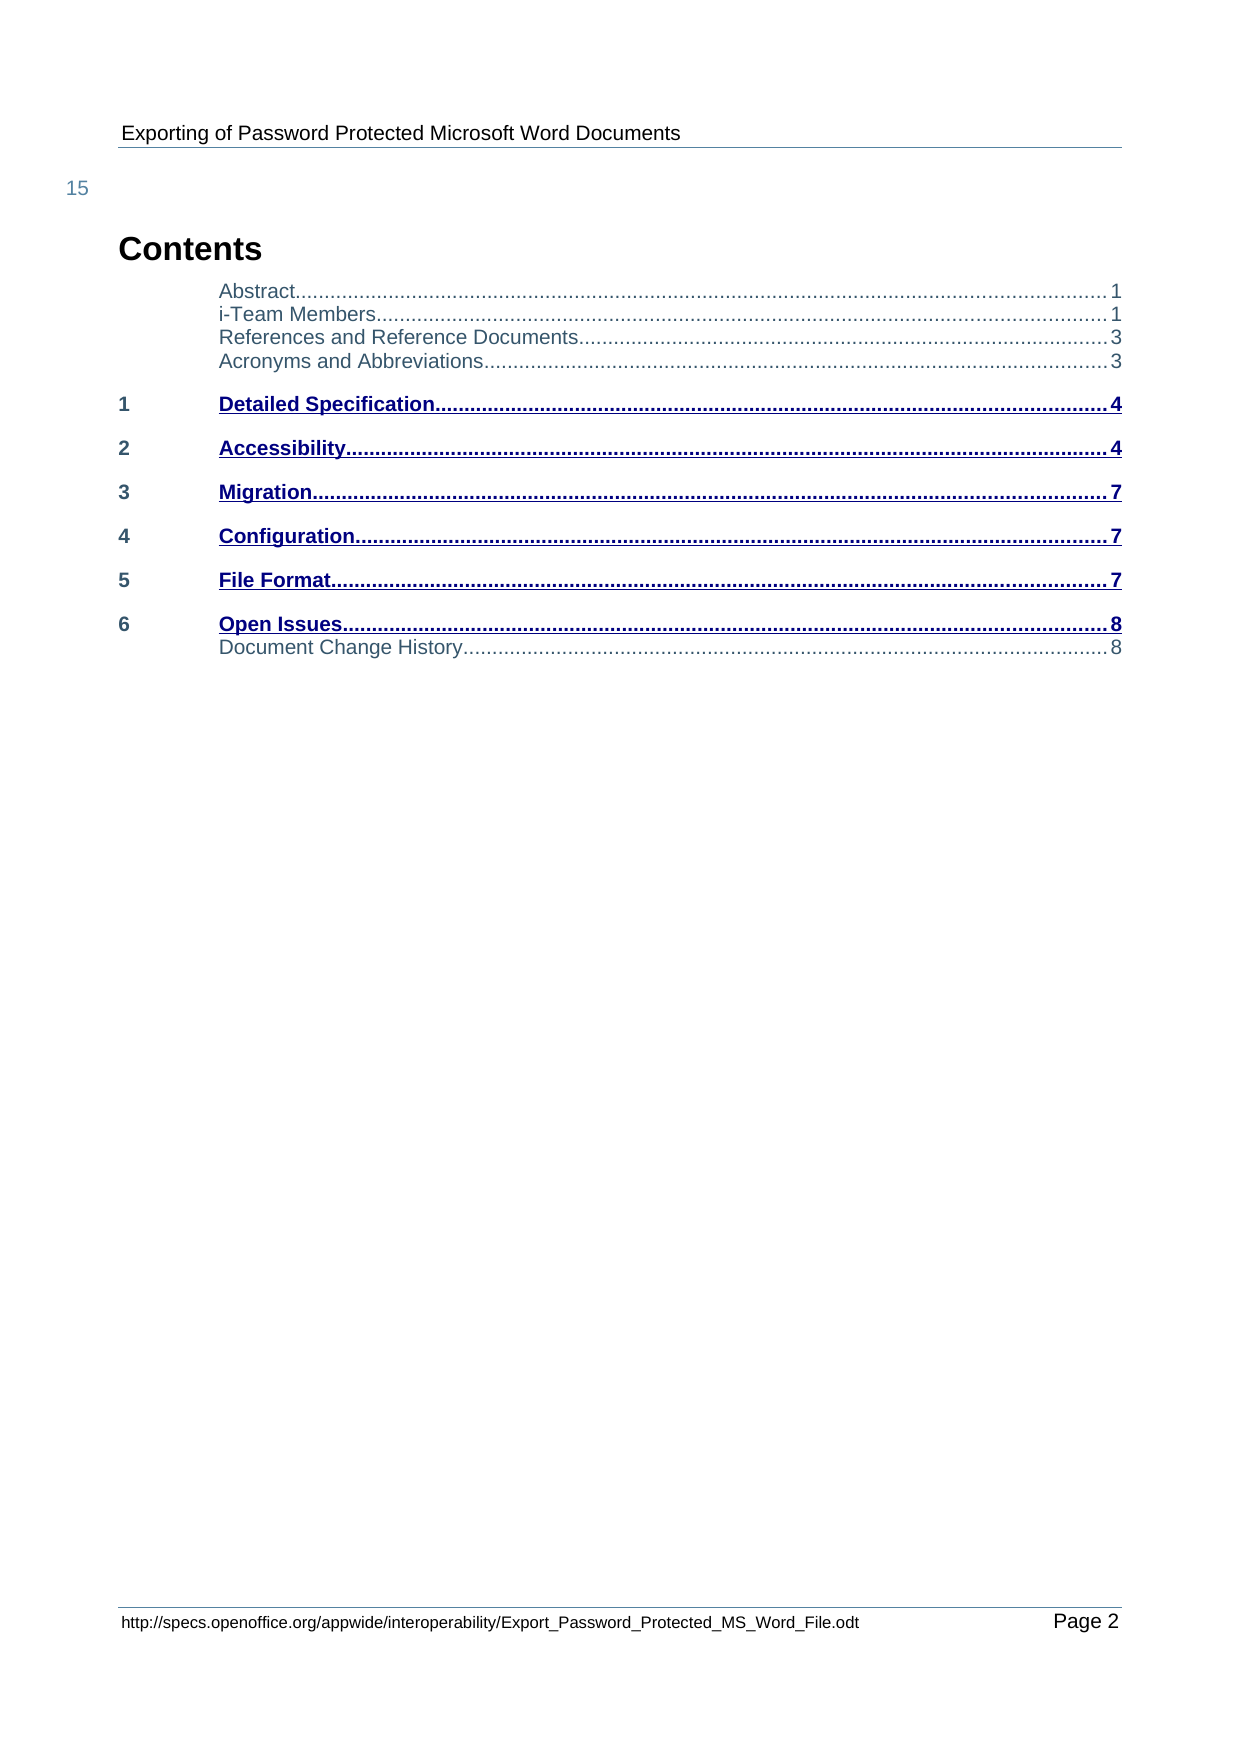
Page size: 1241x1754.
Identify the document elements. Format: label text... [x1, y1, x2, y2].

text References and Reference Documents 3 [118, 326, 1122, 349]
text Document Change History 8 [118, 636, 1122, 659]
text Acronyms and Abbreviations 3 [118, 349, 1122, 372]
text i-Team Members 1 [118, 303, 1122, 326]
text 5 File Format 7 [118, 568, 1122, 592]
text 2 Accessibility 4 [118, 437, 1122, 460]
text 3 Migration 7 [118, 481, 1122, 504]
text Abstract 1 [118, 279, 1122, 303]
text 6 Open Issues 8 [118, 612, 1122, 636]
subtitle Contents [118, 230, 1122, 267]
text 4 Configuration 7 [118, 524, 1122, 548]
text 1 Detailed Specification 4 [118, 393, 1122, 416]
